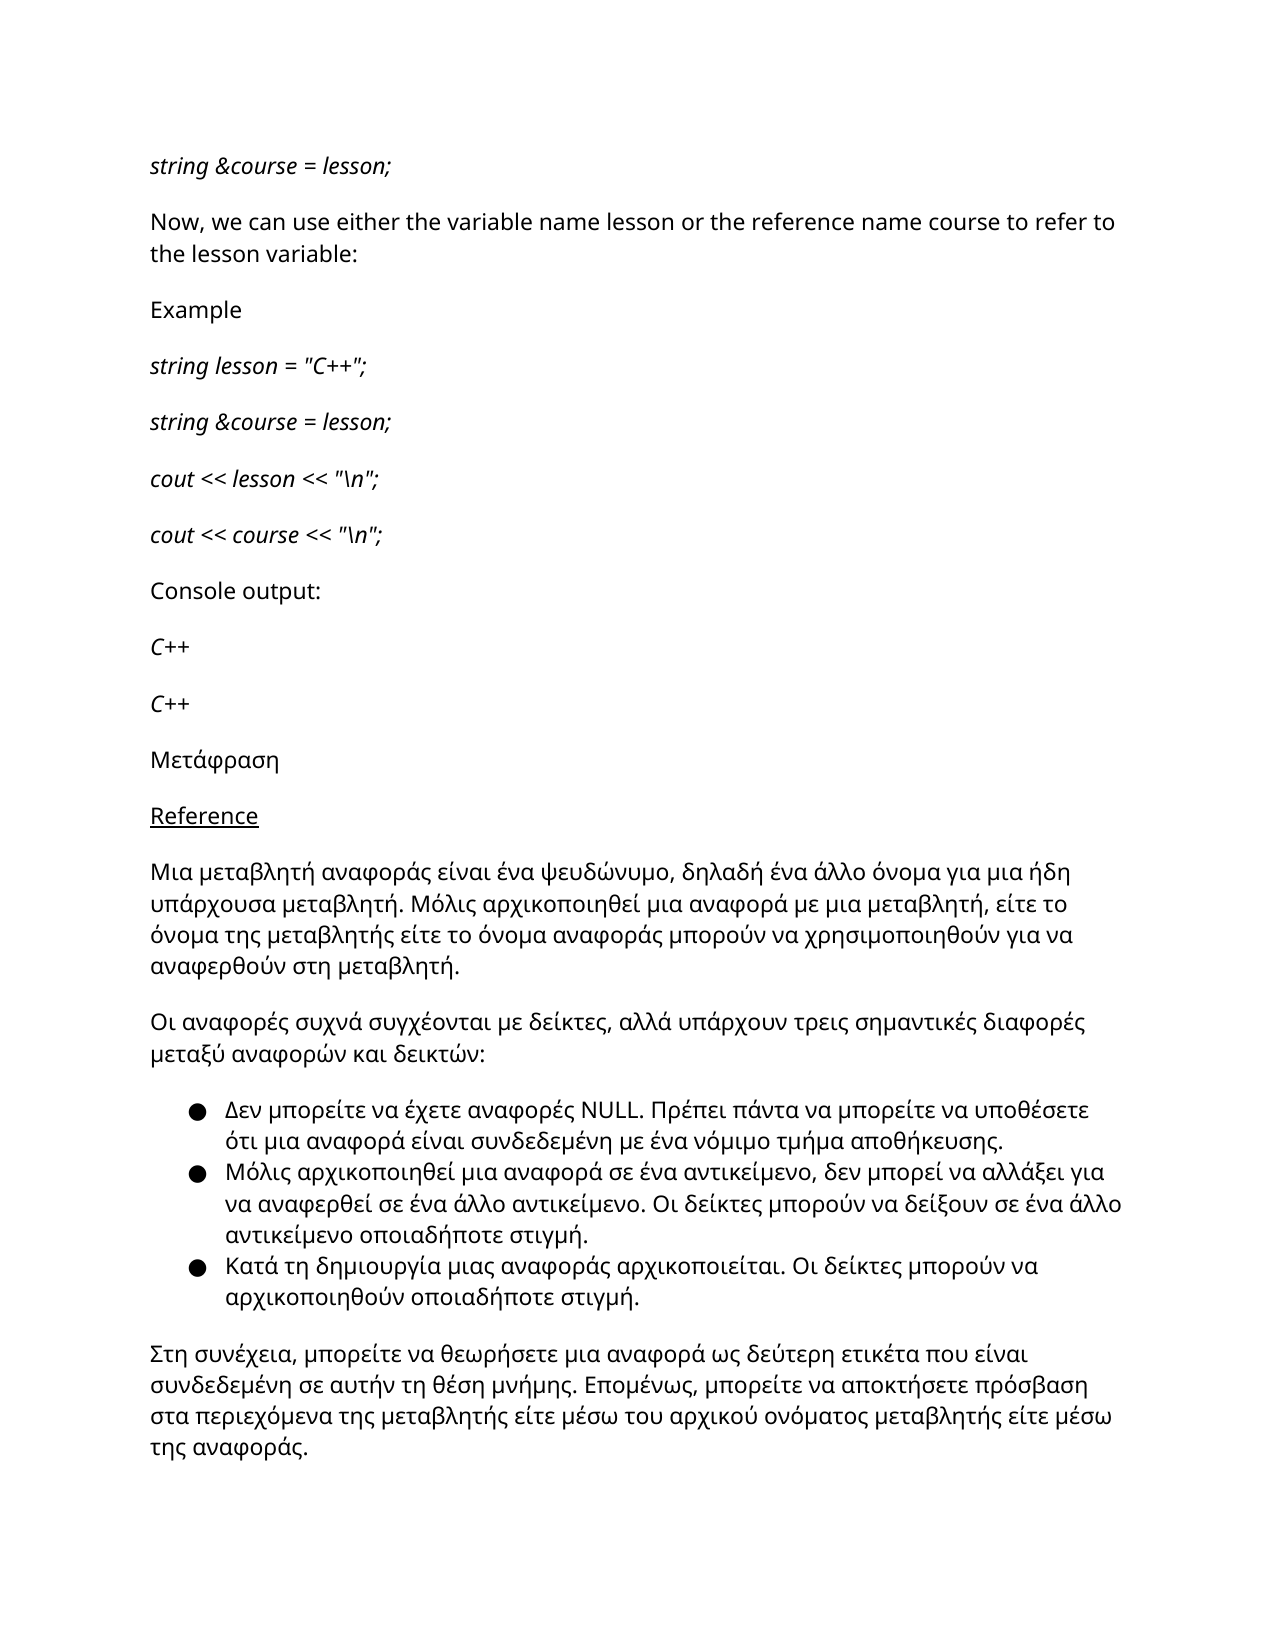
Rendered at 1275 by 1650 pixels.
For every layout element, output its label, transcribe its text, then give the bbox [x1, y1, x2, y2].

text cout << course << "\n"; [150, 519, 1125, 550]
list Μόλις αρχικοποιηθεί μια αναφορά σε ένα αντικείμενο, δεν μπορεί να αλλάξει για να αναφερθεί σε ένα άλλο αντικείμενο. Οι δείκτες μπορούν να δείξουν σε ένα άλλο αντικείμενο οποιαδήποτε στιγμή. [187, 1156, 1125, 1250]
text string &course = lesson; [150, 150, 1125, 181]
text C++ [150, 687, 1125, 719]
text Μετάφραση [150, 744, 1125, 775]
text Μια μεταβλητή αναφοράς είναι ένα ψευδώνυμο, δηλαδή ένα άλλο όνομα για μια ήδη υπάρχουσα μεταβλητή. Μόλις αρχικοποιηθεί μια αναφορά με μια μεταβλητή, είτε το όνομα της μεταβλητής είτε το όνομα αναφοράς μπορούν να χρησιμοποιηθούν για να αναφερθούν στη μεταβλητή. [150, 856, 1125, 981]
list Δεν μπορείτε να έχετε αναφορές NULL. Πρέπει πάντα να μπορείτε να υποθέσετε ότι μια αναφορά είναι συνδεδεμένη με ένα νόμιμο τμήμα αποθήκευσης. [187, 1094, 1125, 1156]
text Now, we can use either the variable name lesson or the reference name course to refer to the lesson variable: [150, 206, 1125, 269]
text C++ [150, 631, 1125, 662]
text Reference [150, 800, 1125, 831]
text string lesson = "C++"; [150, 350, 1125, 381]
list Κατά τη δημιουργία μιας αναφοράς αρχικοποιείται. Οι δείκτες μπορούν να αρχικοποιηθούν οποιαδήποτε στιγμή. [187, 1250, 1125, 1312]
text Οι αναφορές συχνά συγχέονται με δείκτες, αλλά υπάρχουν τρεις σημαντικές διαφορές μεταξύ αναφορών και δεικτών: [150, 1006, 1125, 1069]
text cout << lesson << "\n"; [150, 462, 1125, 494]
text Example [150, 294, 1125, 325]
text Στη συνέχεια, μπορείτε να θεωρήσετε μια αναφορά ως δεύτερη ετικέτα που είναι συνδεδεμένη σε αυτήν τη θέση μνήμης. Επομένως, μπορείτε να αποκτήσετε πρόσβαση στα περιεχόμενα της μεταβλητής είτε μέσω του αρχικού ονόματος μεταβλητής είτε μέσω της αναφοράς. [150, 1337, 1125, 1462]
text Console output: [150, 575, 1125, 606]
text string &course = lesson; [150, 406, 1125, 437]
